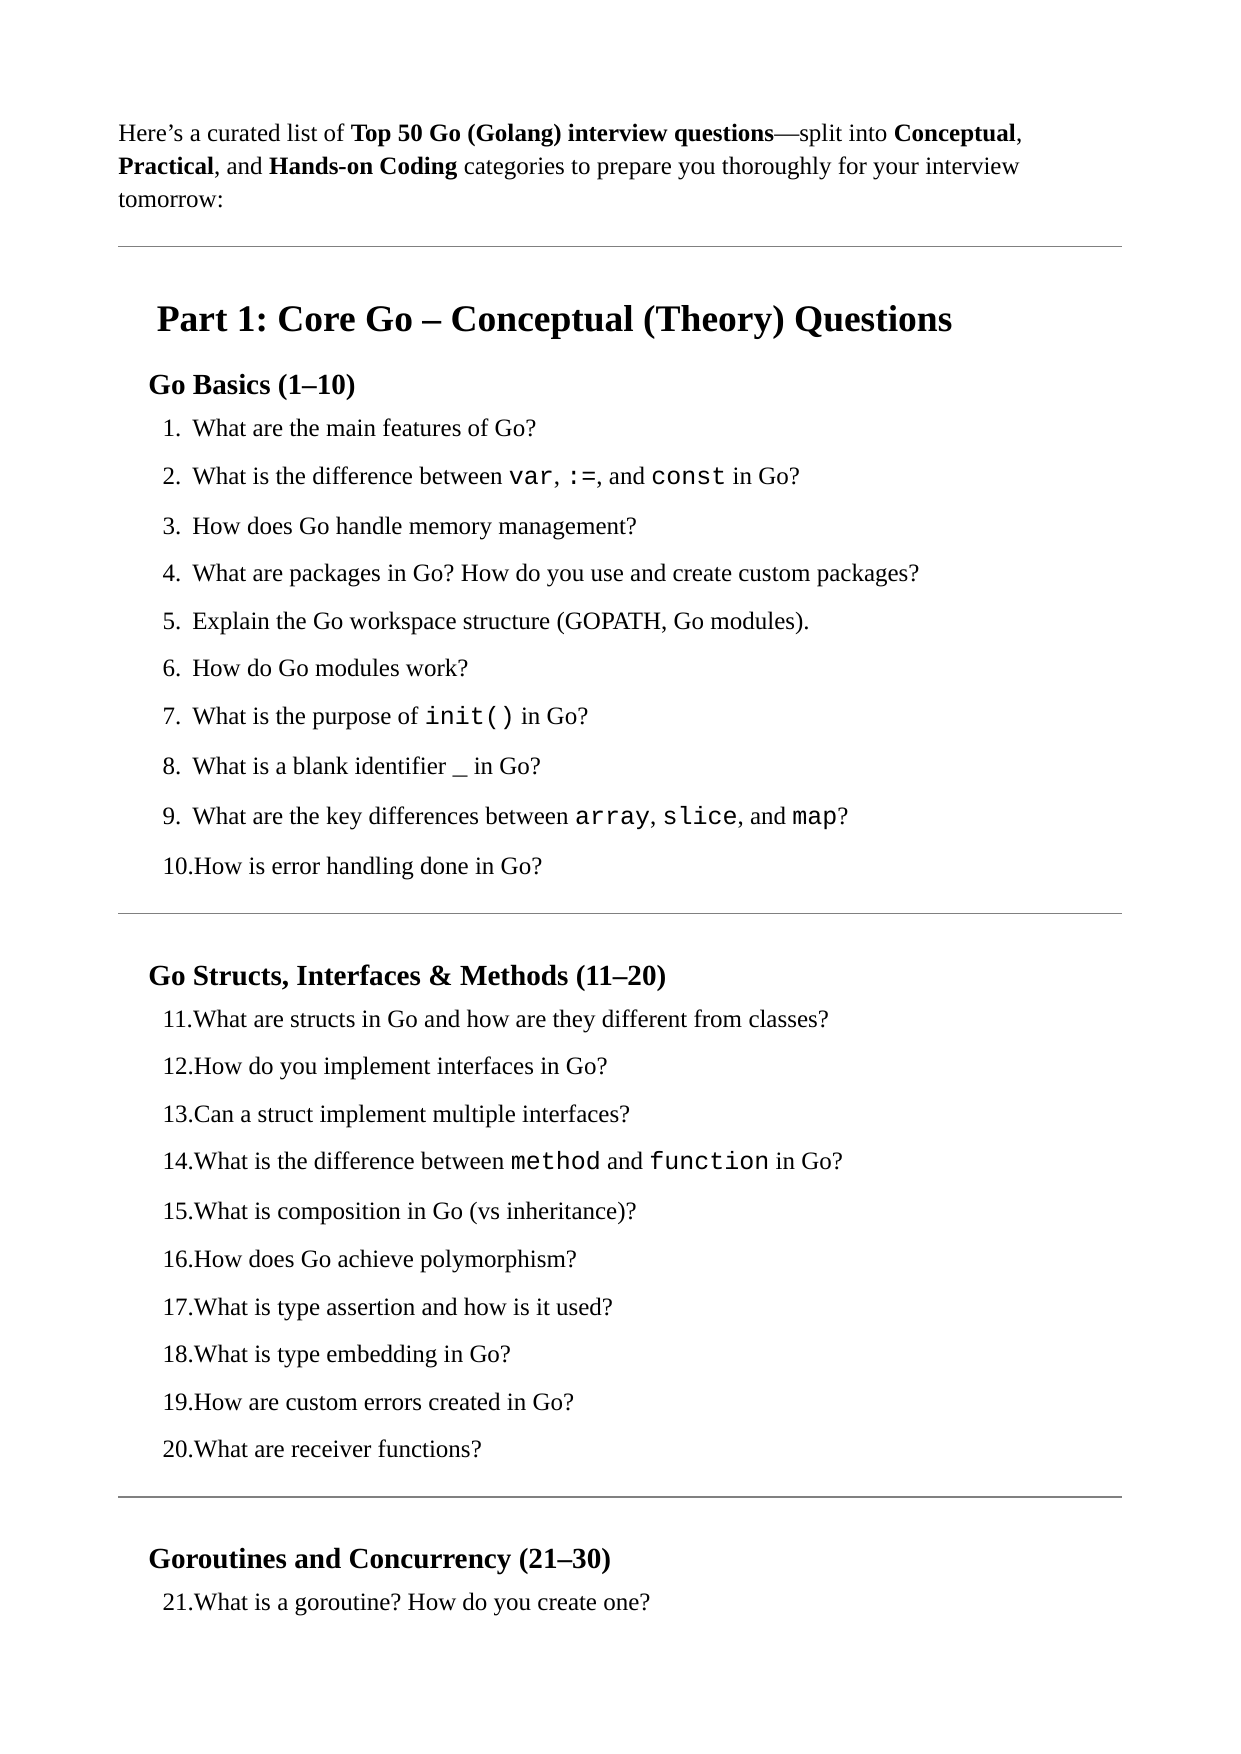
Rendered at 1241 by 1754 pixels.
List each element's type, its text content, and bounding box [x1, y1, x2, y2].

list What is composition in Go (vs inheritance)? [162, 1196, 1122, 1225]
list How do Go modules work? [162, 653, 1122, 682]
subtitle ✅ Part 1: Core Go – Conceptual (Theory) Questions [118, 297, 1122, 340]
list Explain the Go workspace structure (GOPATH, Go modules). [162, 606, 1122, 635]
list What is the purpose of init() in Go? [162, 701, 1122, 732]
list What is type assertion and how is it used? [162, 1292, 1122, 1320]
list How do you implement interfaces in Go? [162, 1051, 1122, 1080]
list What are the key differences between array, slice, and map? [162, 801, 1122, 832]
list How does Go achieve polymorphism? [162, 1244, 1122, 1273]
list What is a goroutine? How do you create one? [162, 1587, 1122, 1616]
list What are the main features of Go? [162, 413, 1122, 442]
list What is the difference between var, :=, and const in Go? [162, 461, 1122, 492]
list How are custom errors created in Go? [162, 1387, 1122, 1416]
list What is type embedding in Go? [162, 1339, 1122, 1368]
list What are receiver functions? [162, 1434, 1122, 1463]
subtitle 📌 Go Structs, Interfaces & Methods (11–20) [118, 958, 1122, 991]
list How is error handling done in Go? [162, 851, 1122, 880]
list Can a struct implement multiple interfaces? [162, 1099, 1122, 1128]
list What are packages in Go? How do you use and create custom packages? [162, 558, 1122, 587]
list What is the difference between method and function in Go? [162, 1146, 1122, 1177]
subtitle 📌 Goroutines and Concurrency (21–30) [118, 1541, 1122, 1574]
text Here’s a curated list of Top 50 Go (Golang) interview questions—split into Conceptual, Practical, and Hands-on Coding categories to prepare you thoroughly for your interview tomorrow: [118, 118, 1122, 213]
list How does Go handle memory management? [162, 511, 1122, 539]
subtitle 📌 Go Basics (1–10) [118, 367, 1122, 401]
list What is a blank identifier _ in Go? [162, 751, 1122, 782]
list What are structs in Go and how are they different from classes? [162, 1004, 1122, 1032]
